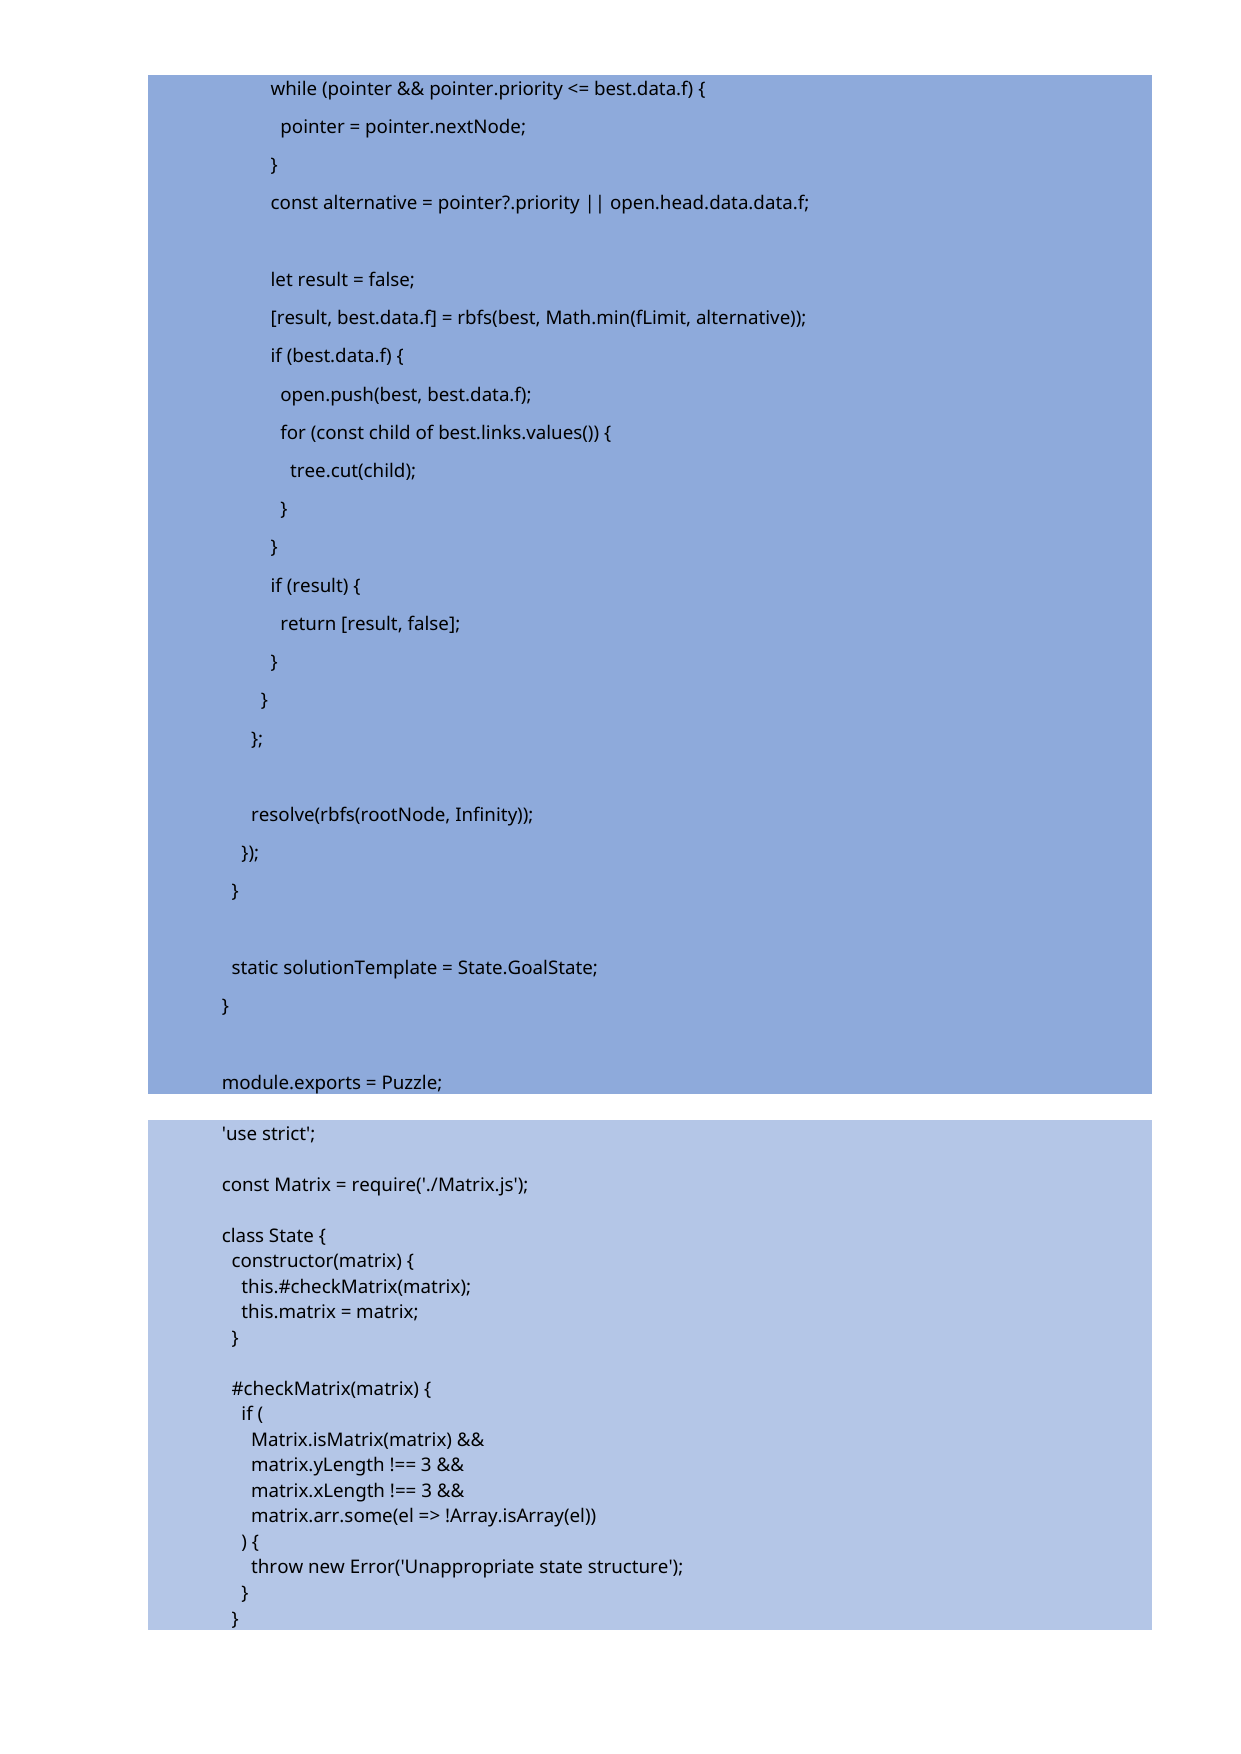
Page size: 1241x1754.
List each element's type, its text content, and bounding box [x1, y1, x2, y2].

text const alternative = pointer?.priority || open.head.data.data.f; [148, 190, 1152, 215]
text } [148, 151, 1152, 177]
text 'use strict'; [148, 1120, 1152, 1146]
text resolve(rbfs(rootNode, Infinity)); [148, 801, 1152, 827]
text matrix.yLength !== 3 && [148, 1452, 1152, 1477]
text return [result, false]; [148, 610, 1152, 636]
text } [148, 496, 1152, 521]
text if (result) { [148, 572, 1152, 597]
text this.#checkMatrix(matrix); [148, 1273, 1152, 1299]
text } [148, 534, 1152, 559]
text module.exports = Puzzle; [148, 1069, 1152, 1094]
text class State { [148, 1222, 1152, 1248]
text constructor(matrix) { [148, 1248, 1152, 1273]
text } [148, 687, 1152, 712]
text Matrix.isMatrix(matrix) && [148, 1426, 1152, 1452]
text let result = false; [148, 266, 1152, 292]
text if ( [148, 1401, 1152, 1426]
text const Matrix = require('./Matrix.js'); [148, 1171, 1152, 1197]
text }); [148, 839, 1152, 865]
text tree.cut(child); [148, 457, 1152, 483]
text #checkMatrix(matrix) { [148, 1375, 1152, 1401]
text } [148, 992, 1152, 1018]
text } [148, 1324, 1152, 1350]
text }; [148, 725, 1152, 750]
text matrix.xLength !== 3 && [148, 1477, 1152, 1503]
text [result, best.data.f] = rbfs(best, Math.min(fLimit, alternative)); [148, 304, 1152, 330]
text for (const child of best.links.values()) { [148, 419, 1152, 444]
text pointer = pointer.nextNode; [148, 113, 1152, 139]
text static solutionTemplate = State.GoalState; [148, 954, 1152, 980]
text while (pointer && pointer.priority <= best.data.f) { [148, 75, 1152, 101]
text } [148, 1605, 1152, 1630]
text matrix.arr.some(el => !Array.isArray(el)) [148, 1503, 1152, 1528]
text open.push(best, best.data.f); [148, 381, 1152, 406]
text throw new Error('Unappropriate state structure'); [148, 1554, 1152, 1579]
text } [148, 878, 1152, 903]
text this.matrix = matrix; [148, 1299, 1152, 1324]
text } [148, 1579, 1152, 1605]
text ) { [148, 1528, 1152, 1554]
text } [148, 648, 1152, 674]
text if (best.data.f) { [148, 343, 1152, 368]
